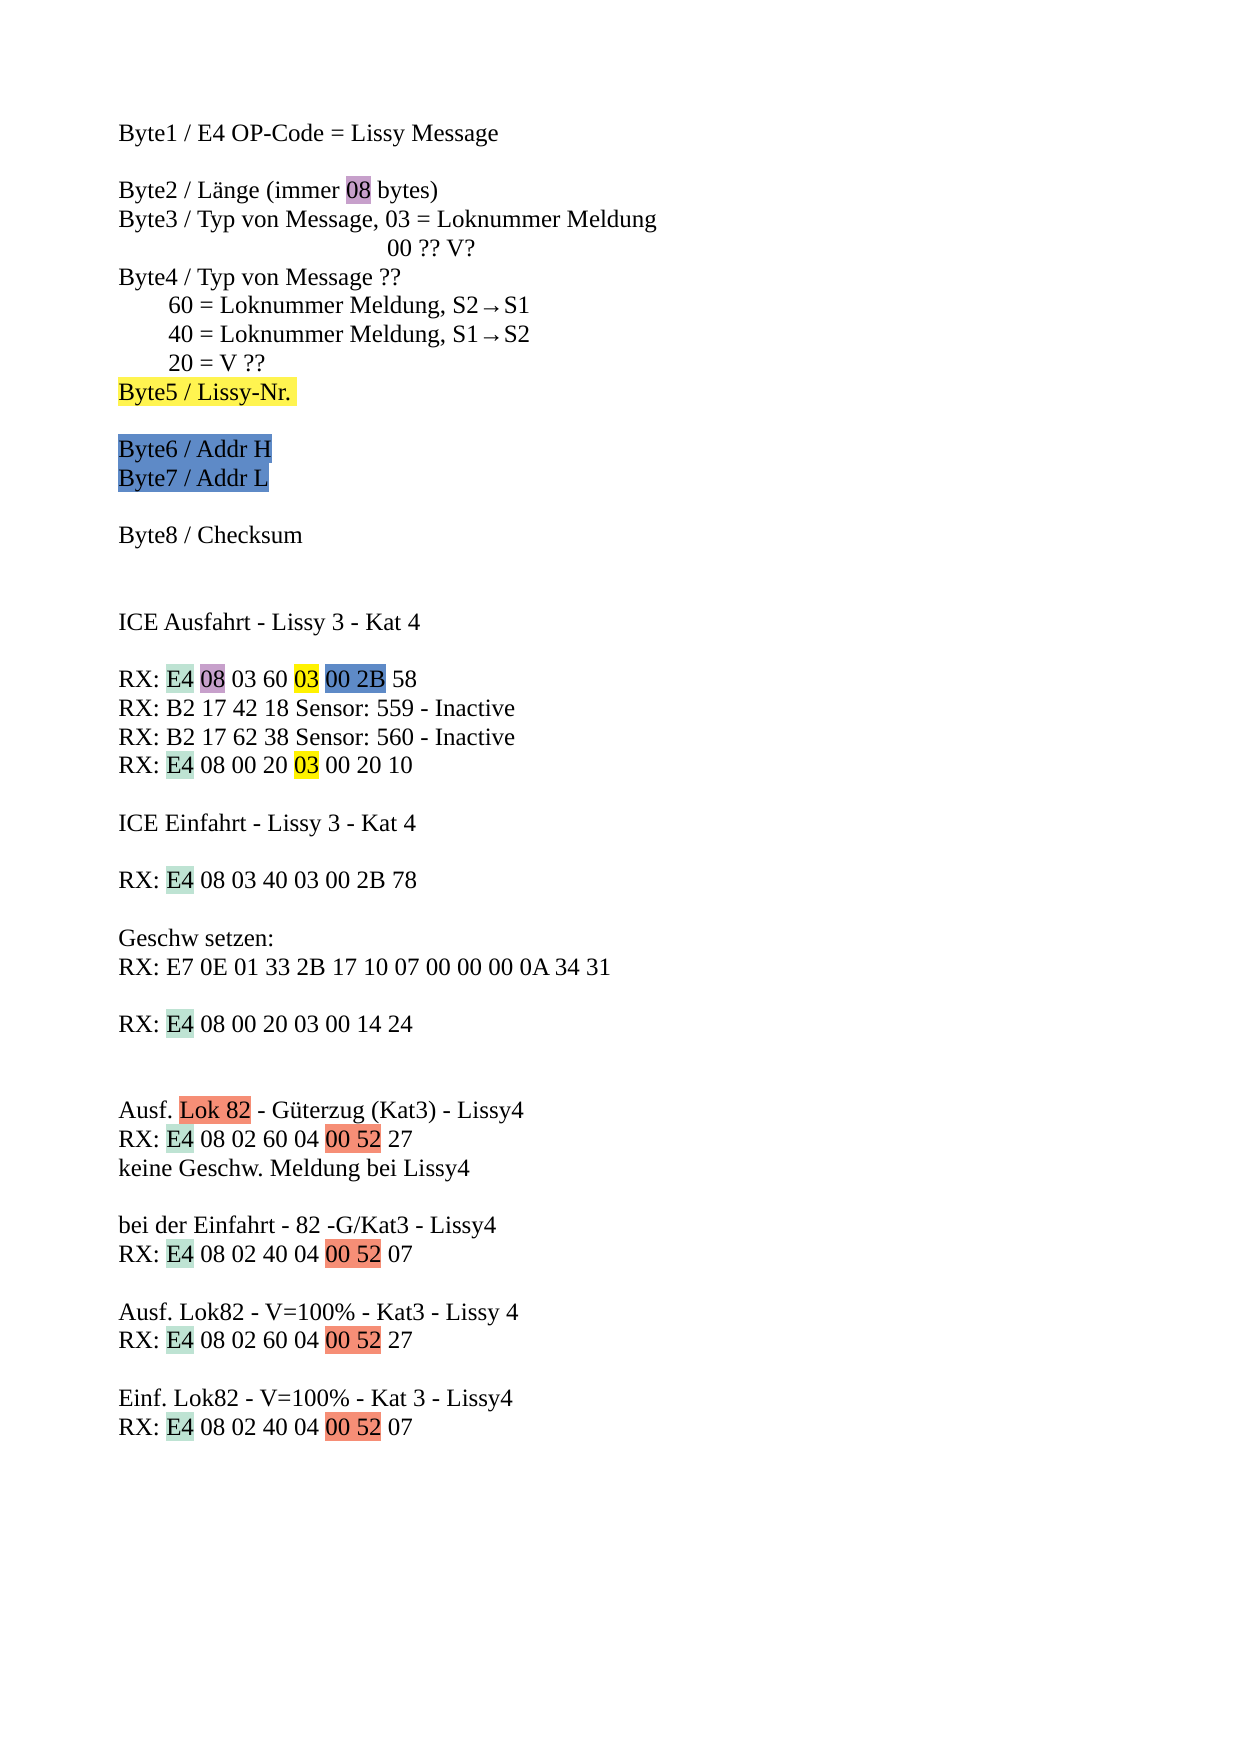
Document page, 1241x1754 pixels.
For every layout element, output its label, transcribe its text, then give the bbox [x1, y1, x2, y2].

text RX: E4 08 00 20 03 00 20 10 [118, 751, 1122, 779]
text RX: E7 0E 01 33 2B 17 10 07 00 00 00 0A 34 31 [118, 952, 1122, 981]
text 40 = Loknummer Meldung, S1→S2 [118, 319, 1122, 348]
text bei der Einfahrt - 82 -G/Kat3 - Lissy4 [118, 1211, 1122, 1239]
text ICE Einfahrt - Lissy 3 - Kat 4 [118, 808, 1122, 837]
text Byte1 / E4 OP-Code = Lissy Message [118, 118, 1122, 147]
text Byte6 / Addr H [118, 434, 1122, 463]
text RX: E4 08 02 40 04 00 52 07 [118, 1239, 1122, 1268]
text ICE Ausfahrt - Lissy 3 - Kat 4 [118, 607, 1122, 636]
text Byte4 / Typ von Message ?? [118, 262, 1122, 291]
text RX: E4 08 03 40 03 00 2B 78 [118, 866, 1122, 894]
text Byte8 / Checksum [118, 521, 1122, 549]
text Ausf. Lok 82 - Güterzug (Kat3) - Lissy4 [118, 1096, 1122, 1124]
text Geschw setzen: [118, 923, 1122, 952]
text RX: E4 08 02 60 04 00 52 27 [118, 1124, 1122, 1153]
text Einf. Lok82 - V=100% - Kat 3 - Lissy4 [118, 1383, 1122, 1412]
text Byte7 / Addr L [118, 463, 1122, 492]
text RX: E4 08 02 40 04 00 52 07 [118, 1412, 1122, 1441]
text 00 ?? V? [118, 233, 1122, 262]
text keine Geschw. Meldung bei Lissy4 [118, 1153, 1122, 1182]
text RX: E4 08 02 60 04 00 52 27 [118, 1326, 1122, 1354]
text RX: E4 08 00 20 03 00 14 24 [118, 1009, 1122, 1038]
text 60 = Loknummer Meldung, S2→S1 [118, 291, 1122, 319]
text RX: B2 17 62 38 Sensor: 560 - Inactive [118, 722, 1122, 751]
text Byte2 / Länge (immer 08 bytes) [118, 176, 1122, 204]
text RX: E4 08 03 60 03 00 2B 58 [118, 664, 1122, 693]
text Ausf. Lok82 - V=100% - Kat3 - Lissy 4 [118, 1297, 1122, 1326]
text Byte3 / Typ von Message, 03 = Loknummer Meldung [118, 204, 1122, 233]
text 20 = V ?? [118, 348, 1122, 377]
text Byte5 / Lissy-Nr. [118, 377, 1122, 406]
text RX: B2 17 42 18 Sensor: 559 - Inactive [118, 693, 1122, 722]
